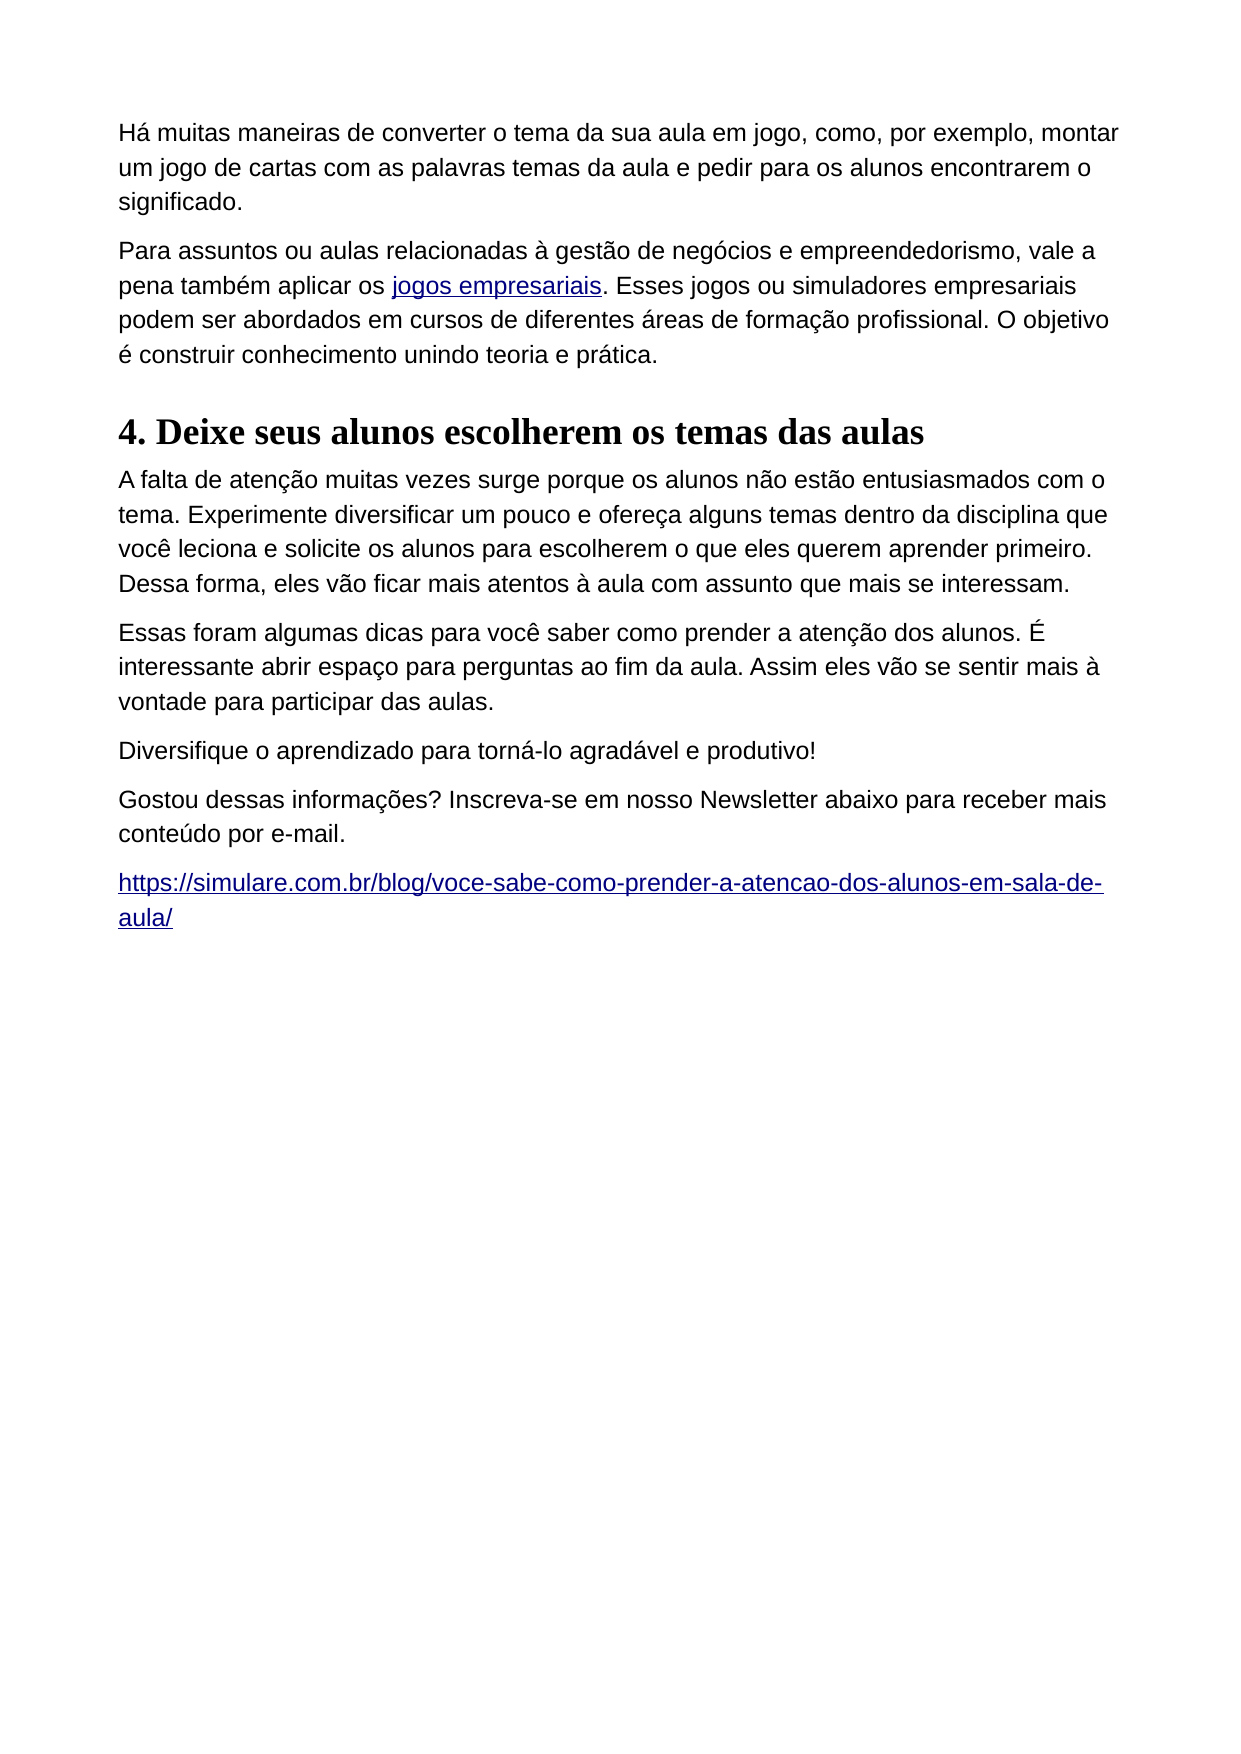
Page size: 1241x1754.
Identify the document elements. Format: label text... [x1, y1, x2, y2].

text Essas foram algumas dicas para você saber como prender a atenção dos alunos. É interessante abrir espaço para perguntas ao fim da aula. Assim eles vão se sentir mais à vontade para participar das aulas. [118, 618, 1122, 715]
text Gostou dessas informações? Inscreva-se em nosso Newsletter abaixo para receber mais conteúdo por e-mail. [118, 785, 1122, 848]
text Diversifique o aprendizado para torná-lo agradável e produtivo! [118, 736, 1122, 764]
subtitle 4. Deixe seus alunos escolherem os temas das aulas [118, 409, 1122, 453]
text Há muitas maneiras de converter o tema da sua aula em jogo, como, por exemplo, montar um jogo de cartas com as palavras temas da aula e pedir para os alunos encontrarem o significado. [118, 118, 1122, 216]
text Para assuntos ou aulas relacionadas à gestão de negócios e empreendedorismo, vale a pena também aplicar os jogos empresariais. Esses jogos ou simuladores empresariais podem ser abordados em cursos de diferentes áreas de formação profissional. O objetivo é construir conhecimento unindo teoria e prática. [118, 236, 1122, 368]
text https://simulare.com.br/blog/voce-sabe-como-prender-a-atencao-dos-alunos-em-sala-de-aula/ [118, 868, 1122, 931]
text A falta de atenção muitas vezes surge porque os alunos não estão entusiasmados com o tema. Experimente diversificar um pouco e ofereça alguns temas dentro da disciplina que você leciona e solicite os alunos para escolherem o que eles querem aprender primeiro. Dessa forma, eles vão ficar mais atentos à aula com assunto que mais se interessam. [118, 465, 1122, 597]
